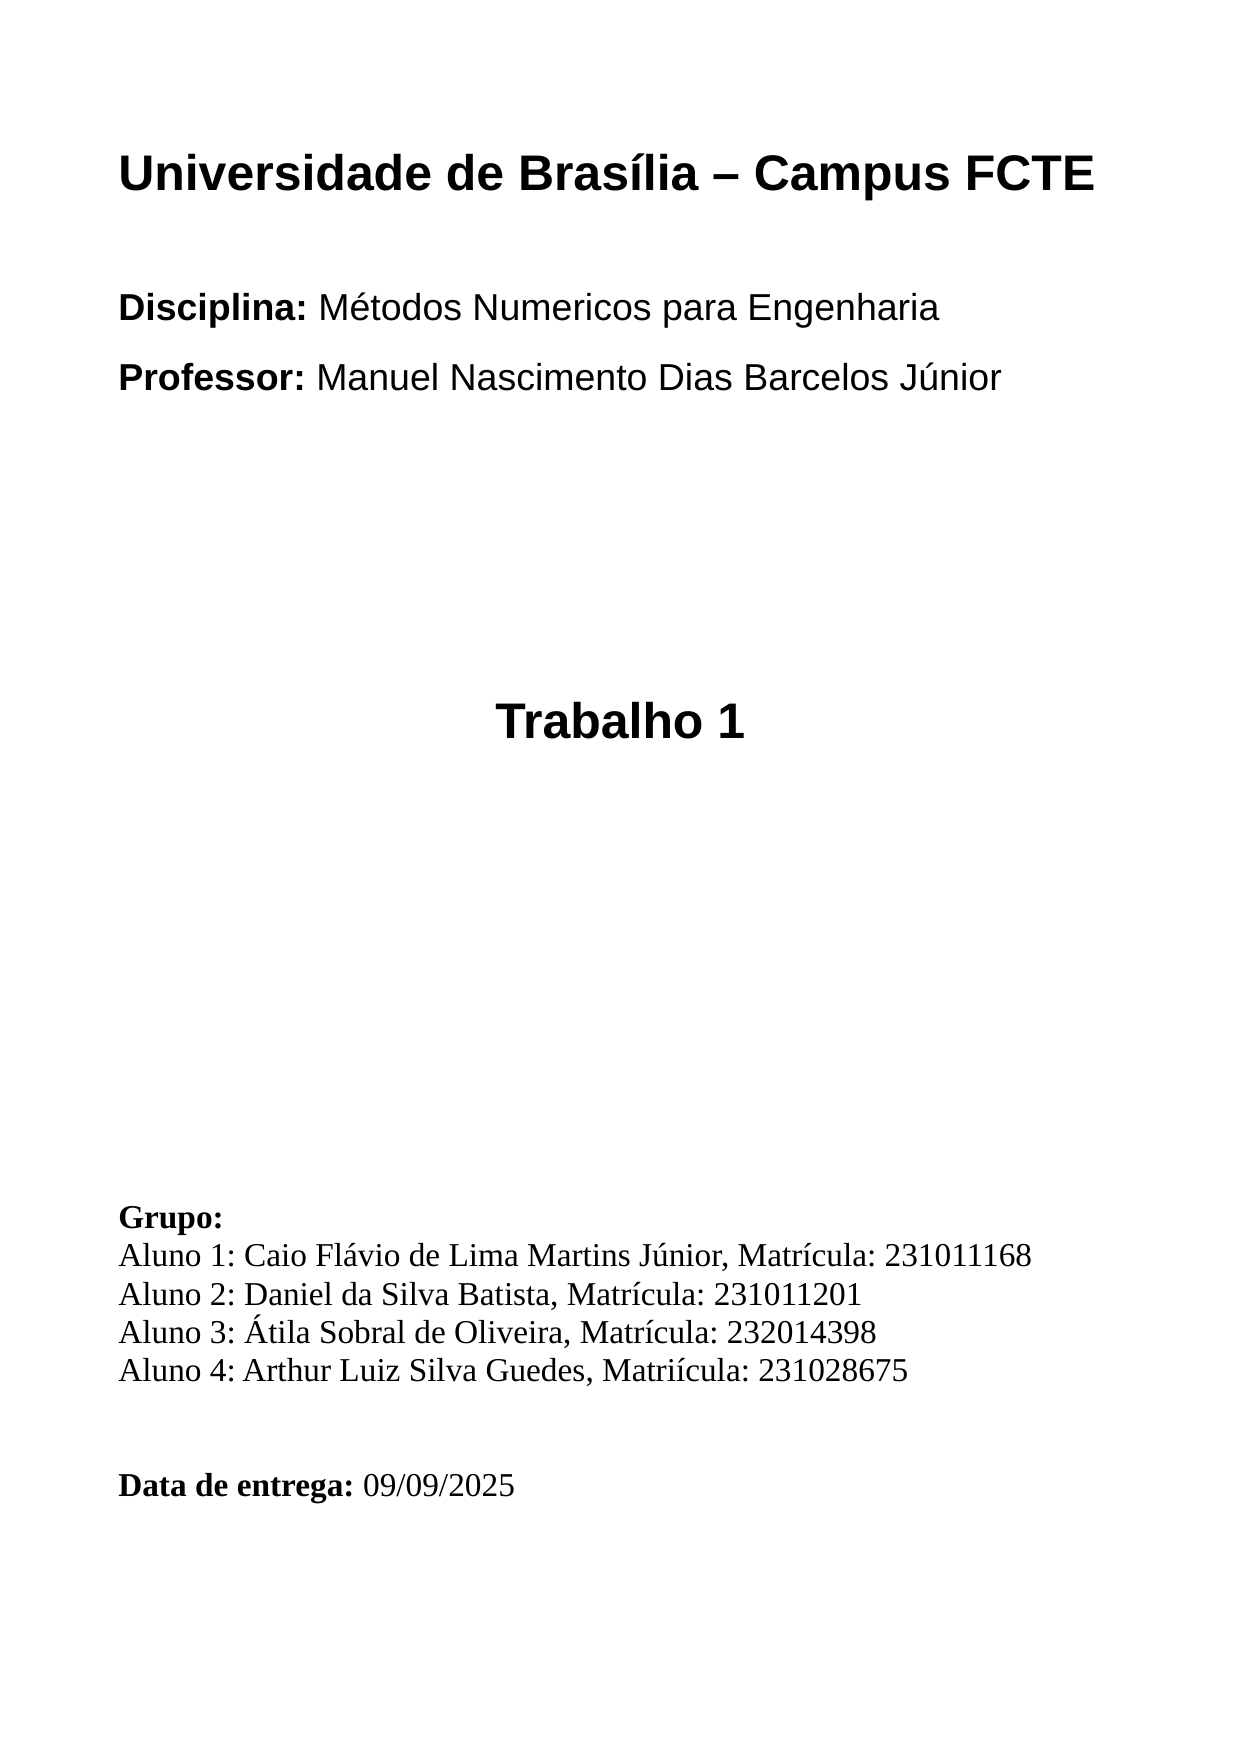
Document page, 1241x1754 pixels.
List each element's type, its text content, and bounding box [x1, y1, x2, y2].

subtitle Trabalho 1 [118, 691, 1122, 749]
text Aluno 1: Caio Flávio de Lima Martins Júnior, Matrícula: 231011168 [118, 1236, 1122, 1274]
subtitle Universidade de Brasília – Campus FCTE [118, 143, 1122, 201]
text Aluno 3: Átila Sobral de Oliveira, Matrícula: 232014398 [118, 1312, 1122, 1351]
text Aluno 2: Daniel da Silva Batista, Matrícula: 231011201 [118, 1274, 1122, 1312]
subtitle Disciplina: Métodos Numericos para Engenharia [118, 285, 1122, 328]
subtitle Professor: Manuel Nascimento Dias Barcelos Júnior [118, 355, 1122, 398]
text Aluno 4: Arthur Luiz Silva Guedes, Matriícula: 231028675 [118, 1351, 1122, 1389]
text Data de entrega: 09/09/2025 [118, 1466, 1122, 1504]
text Grupo: [118, 1197, 1122, 1236]
